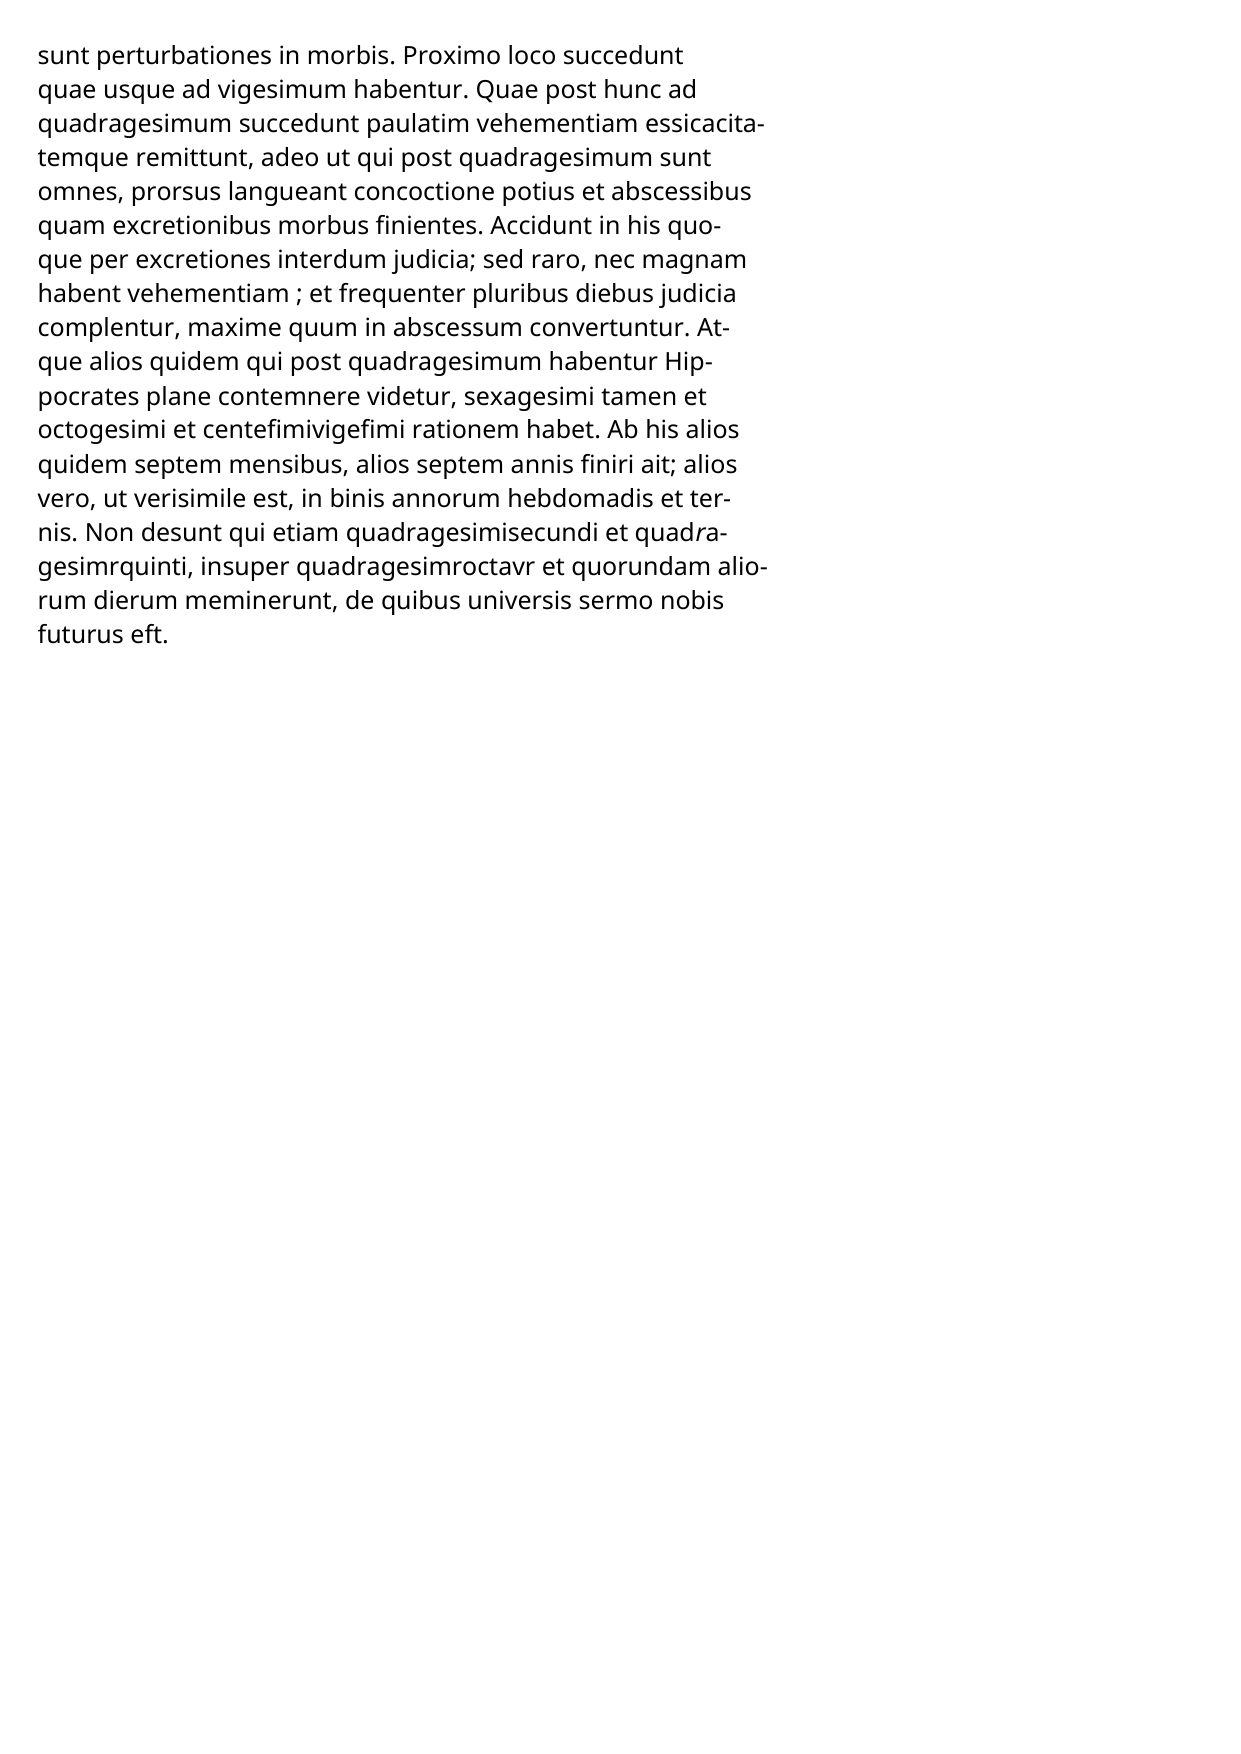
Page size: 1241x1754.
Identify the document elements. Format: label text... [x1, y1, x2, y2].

text sunt perturbationes in morbis. Proximo loco succedunt quae usque ad vigesimum habentur. Quae post hunc ad quadragesimum succedunt paulatim vehementiam essicacita- temque remittunt, adeo ut qui post quadragesimum sunt omnes, prorsus langueant concoctione potius et abscessibus quam excretionibus morbus finientes. Accidunt in his quo- que per excretiones interdum judicia; sed raro, nec magnam habent vehementiam ; et frequenter pluribus diebus judicia complentur, maxime quum in abscessum convertuntur. At- que alios quidem qui post quadragesimum habentur Hip- pocrates plane contemnere videtur, sexagesimi tamen et octogesimi et centefimivigefimi rationem habet. Ab his alios quidem septem mensibus, alios septem annis finiri ait; alios vero, ut verisimile est, in binis annorum hebdomadis et ter- nis. Non desunt qui etiam quadragesimisecundi et quadra- gesimrquinti, insuper quadragesimroctavr et quorundam alio- rum dierum meminerunt, de quibus universis sermo nobis futurus eft. [37, 37, 1203, 651]
